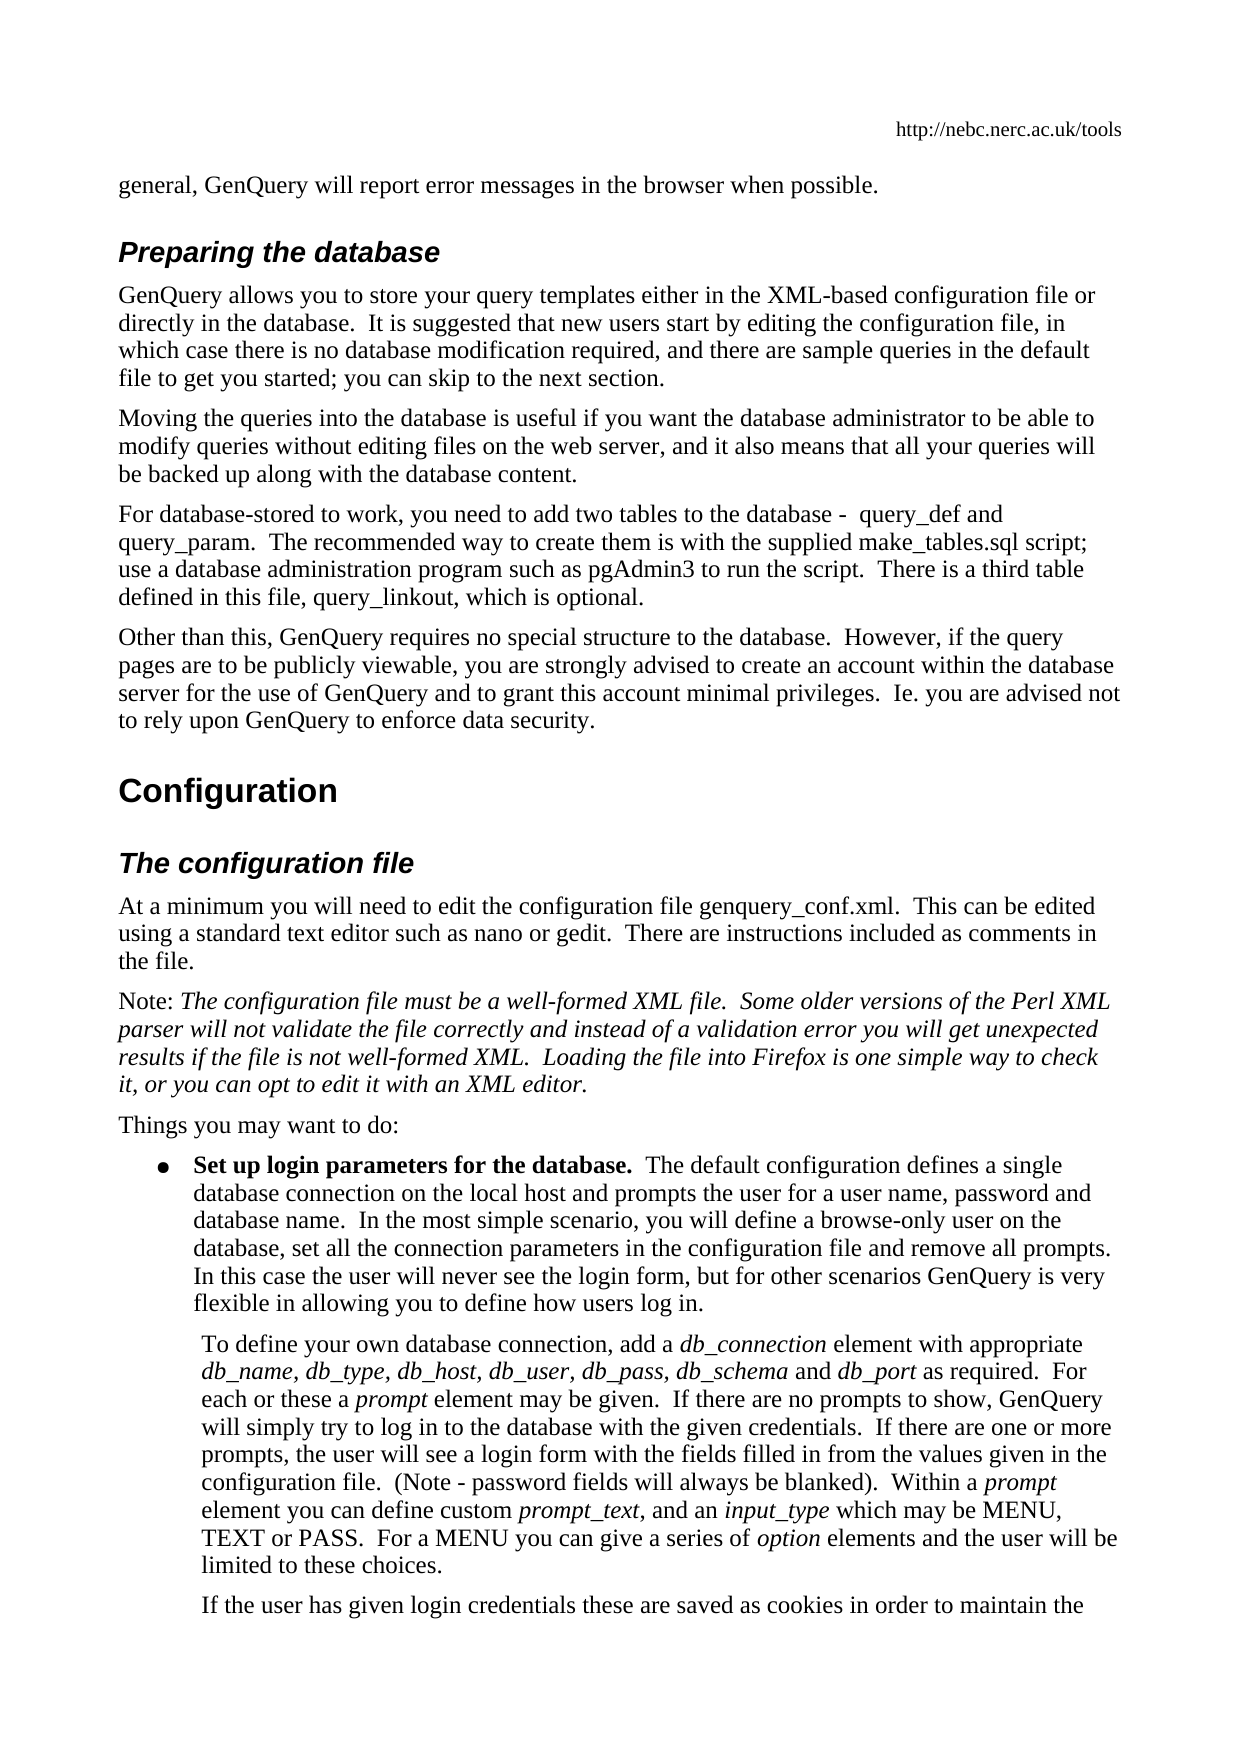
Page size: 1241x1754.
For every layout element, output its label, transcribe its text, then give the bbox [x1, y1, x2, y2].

text general, GenQuery will report error messages in the browser when possible. [118, 171, 1122, 198]
subtitle The configuration file [118, 847, 1122, 879]
text At a minimum you will need to edit the configuration file genquery_conf.xml. This can be edited using a standard text editor such as nano or gedit. There are instructions included as comments in the file. [118, 892, 1122, 975]
text Other than this, GenQuery requires no special structure to the database. However, if the query pages are to be publicly viewable, you are strongly advised to create an account within the database server for the use of GenQuery and to grant this account minimal privileges. Ie. you are advised not to rely upon GenQuery to enforce data security. [118, 623, 1122, 734]
text For database-stored to work, you need to add two tables to the database - query_def and query_param. The recommended way to create them is with the supplied make_tables.sql script; use a database administration program such as pgAdmin3 to run the script. There is a third table defined in this file, query_linkout, which is optional. [118, 500, 1122, 611]
text Things you may want to do: [118, 1111, 1122, 1138]
text If the user has given login credentials these are saved as cookies in order to maintain the [201, 1592, 1122, 1619]
list Set up login parameters for the database. The default configuration defines a single database connection on the local host and prompts the user for a user name, password and database name. In the most simple scenario, you will define a browse-only user on the database, set all the connection parameters in the configuration file and remove all prompts. In this case the user will never see the login form, but for other scenarios GenQuery is very flexible in allowing you to define how users log in. [156, 1151, 1122, 1317]
text To define your own database connection, add a db_connection element with appropriate db_name, db_type, db_host, db_user, db_pass, db_schema and db_port as required. For each or these a prompt element may be given. If there are no prompts to show, GenQuery will simply try to log in to the database with the given credentials. If there are one or more prompts, the user will see a login form with the fields filled in from the values given in the configuration file. (Note - password fields will always be blanked). Within a prompt element you can define custom prompt_text, and an input_type which may be MENU, TEXT or PASS. For a MENU you can give a series of option elements and the user will be limited to these choices. [201, 1330, 1122, 1579]
text Note: The configuration file must be a well-formed XML file. Some older versions of the Perl XML parser will not validate the file correctly and instead of a validation error you will get unexpected results if the file is not well-formed XML. Loading the file into Firefox is one simple way to check it, or you can opt to edit it with an XML editor. [118, 987, 1122, 1098]
text Moving the queries into the database is useful if you want the database administrator to be able to modify queries without editing files on the web server, and it also means that all your queries will be backed up along with the database content. [118, 404, 1122, 487]
text GenQuery allows you to store your query templates either in the XML-based configuration file or directly in the database. It is suggested that new users start by editing the configuration file, in which case there is no database modification required, and there are sample queries in the default file to get you started; you can skip to the next section. [118, 281, 1122, 392]
subtitle Preparing the database [118, 236, 1122, 268]
subtitle Configuration [118, 772, 1122, 809]
